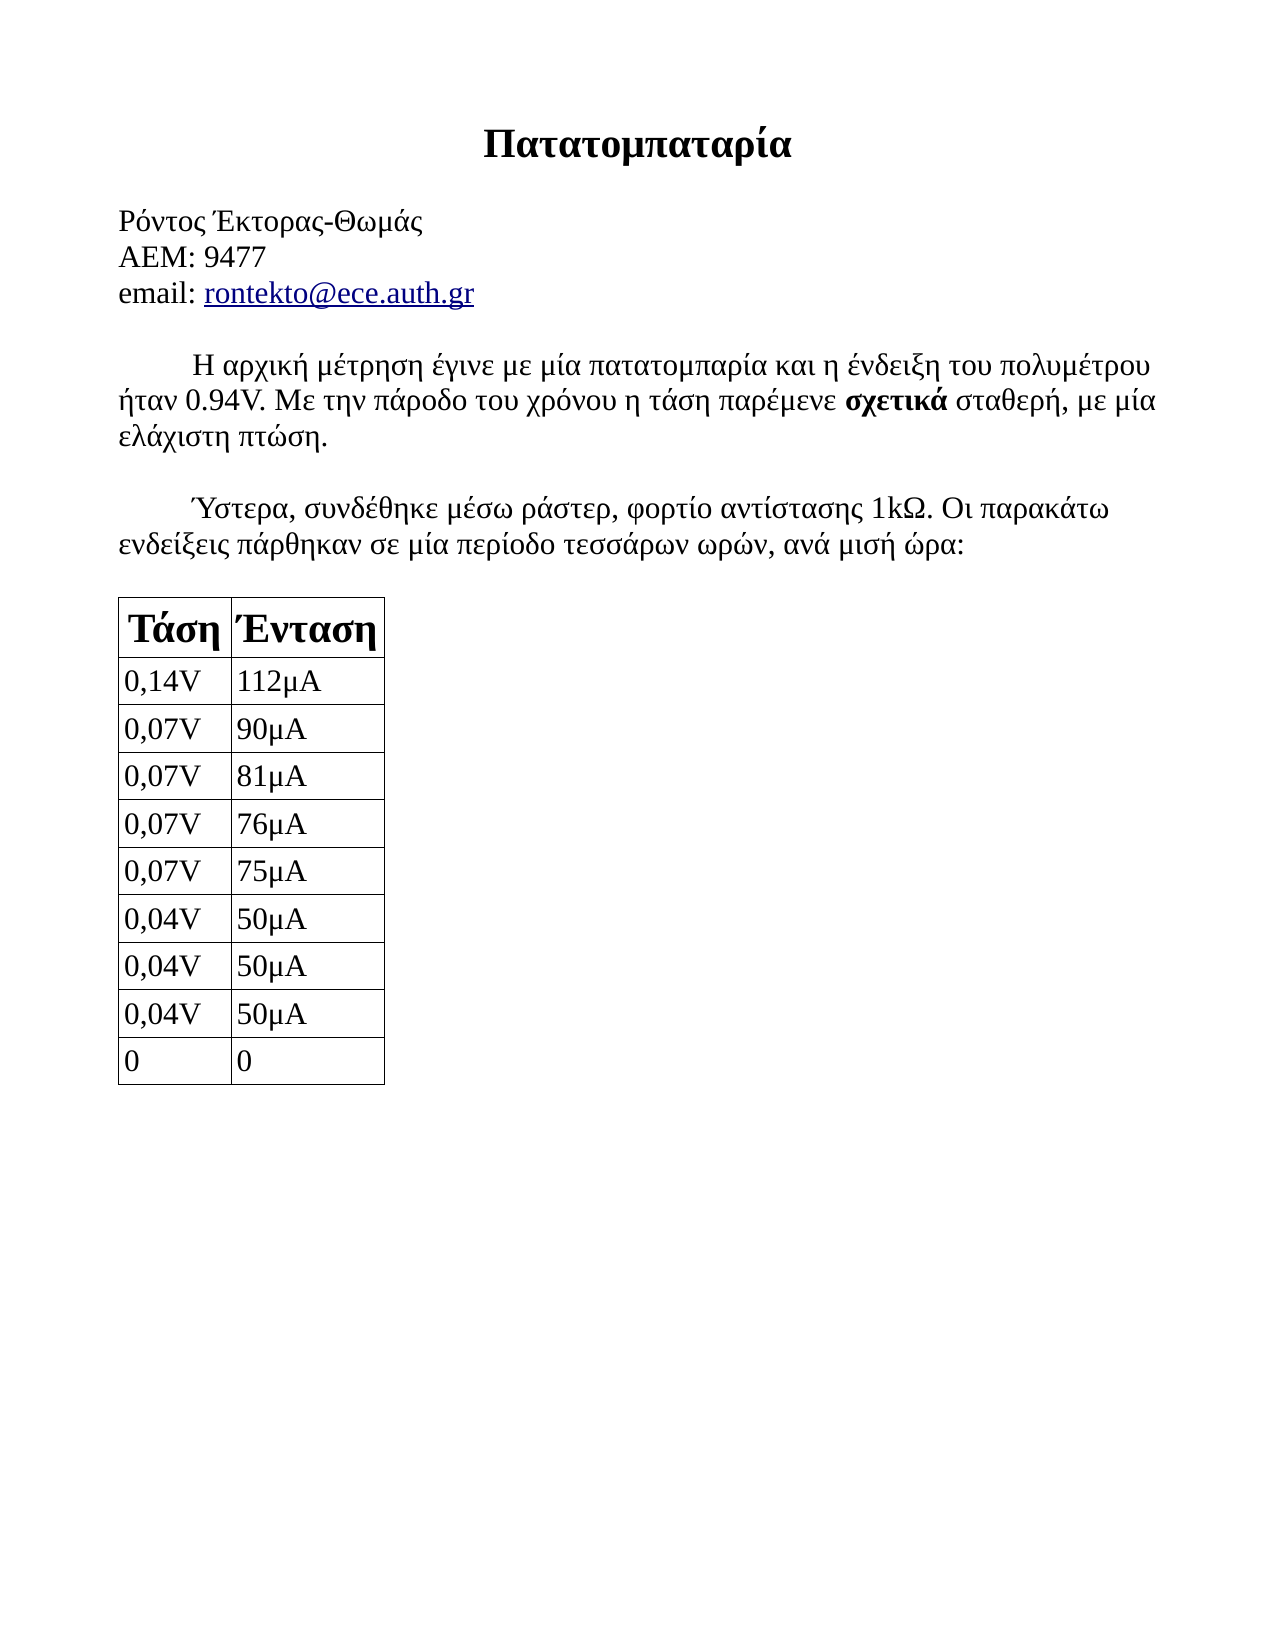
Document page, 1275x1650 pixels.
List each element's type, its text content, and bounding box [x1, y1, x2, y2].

text Πατατομπαταρία [118, 118, 1157, 166]
table_cell 50μA [232, 943, 384, 989]
table_cell 0,07V [119, 753, 231, 799]
table_cell 90μA [232, 705, 384, 752]
table_cell 0 [232, 1038, 384, 1084]
table_cell 0,14V [119, 658, 231, 704]
table_cell 50μA [232, 895, 384, 942]
table_cell 50μA [232, 990, 384, 1037]
table_cell 0,04V [119, 895, 231, 942]
table_cell 81μA [232, 753, 384, 799]
table_cell 0,07V [119, 705, 231, 752]
table_cell 0,07V [119, 848, 231, 894]
table_cell 75μA [232, 848, 384, 894]
text Ρόντος Έκτορας-Θωμάς [118, 202, 1157, 238]
table_cell 0 [119, 1038, 231, 1084]
table_cell 0,07V [119, 800, 231, 847]
text Η αρχική μέτρηση έγινε με μία πατατομπαρία και η ένδειξη του πολυμέτρου ήταν 0.94V. Με την πάροδο του χρόνου η τάση παρέμενε σχετικά σταθερή, με μία ελάχιστη πτώση. [118, 346, 1157, 453]
table_header Ένταση [232, 598, 384, 657]
text email: rontekto@ece.auth.gr [118, 274, 1157, 310]
table_cell 112μA [232, 658, 384, 704]
table_cell 0,04V [119, 990, 231, 1037]
table_cell 0,04V [119, 943, 231, 989]
text Ύστερα, συνδέθηκε μέσω ράστερ, φορτίο αντίστασης 1kΩ. Οι παρακάτω ενδείξεις πάρθηκαν σε μία περίοδο τεσσάρων ωρών, ανά μισή ώρα: [118, 489, 1157, 561]
text ΑΕΜ: 9477 [118, 238, 1157, 274]
table_cell 76μA [232, 800, 384, 847]
table_header Τάση [119, 598, 231, 657]
